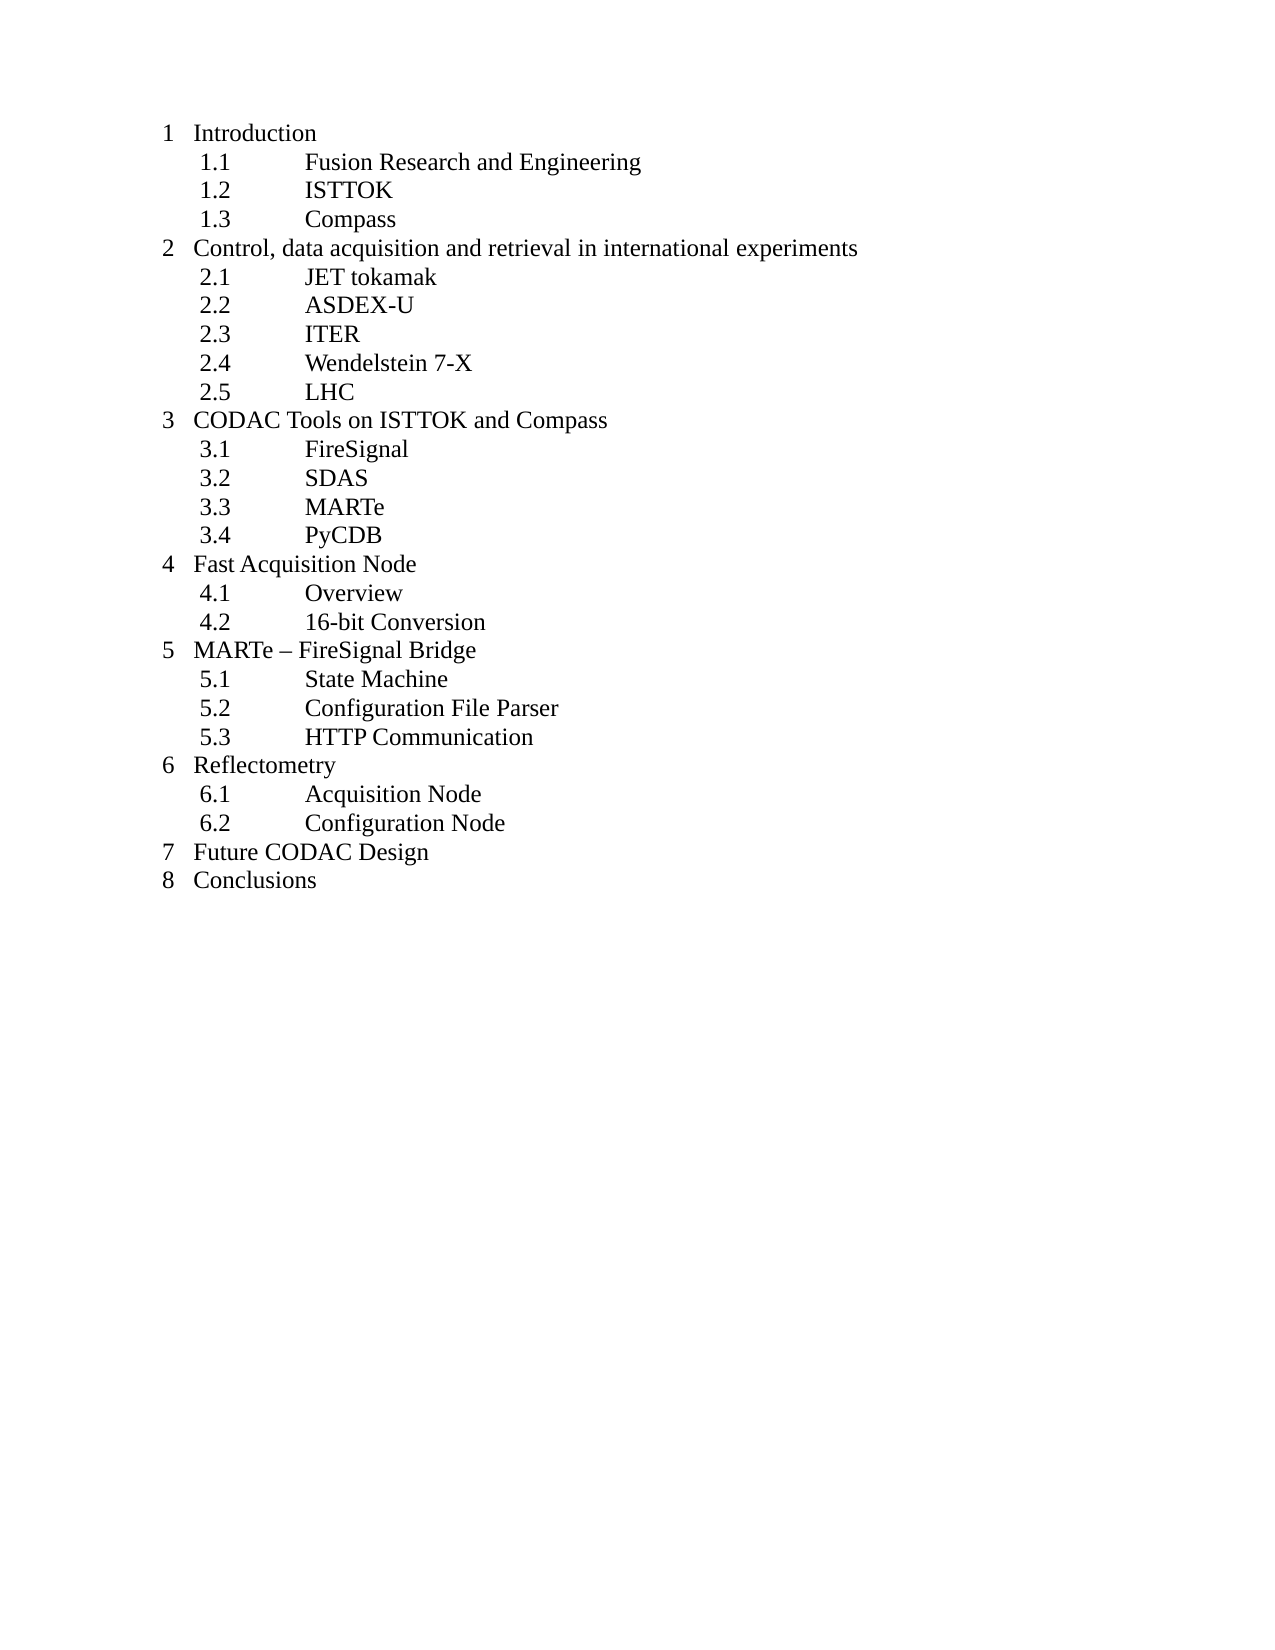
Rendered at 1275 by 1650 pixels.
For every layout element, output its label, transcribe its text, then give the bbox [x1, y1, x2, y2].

list Fast Acquisition Node [156, 549, 1157, 578]
list Configuration File Parser [193, 693, 1157, 722]
list ITER [193, 319, 1157, 348]
list FireSignal [193, 434, 1157, 463]
list Introduction [156, 118, 1157, 147]
list Wendelstein 7-X [193, 348, 1157, 377]
list Future CODAC Design [156, 837, 1157, 866]
list Control, data acquisition and retrieval in international experiments [156, 233, 1157, 262]
list SDAS [193, 463, 1157, 492]
list LHC [193, 377, 1157, 406]
list Fusion Research and Engineering [193, 147, 1157, 176]
list Conclusions [156, 866, 1157, 894]
list State Machine [193, 664, 1157, 693]
list ASDEX-U [193, 291, 1157, 319]
list 16-bit Conversion [193, 607, 1157, 636]
list MARTe – FireSignal Bridge [156, 636, 1157, 664]
list CODAC Tools on ISTTOK and Compass [156, 406, 1157, 434]
list Acquisition Node [193, 779, 1157, 808]
list ISTTOK [193, 176, 1157, 204]
list HTTP Communication [193, 722, 1157, 751]
list JET tokamak [193, 262, 1157, 291]
list Reflectometry [156, 751, 1157, 779]
list PyCDB [193, 521, 1157, 549]
list Compass [193, 204, 1157, 233]
list Overview [193, 578, 1157, 607]
list MARTe [193, 492, 1157, 521]
list Configuration Node [193, 808, 1157, 837]
